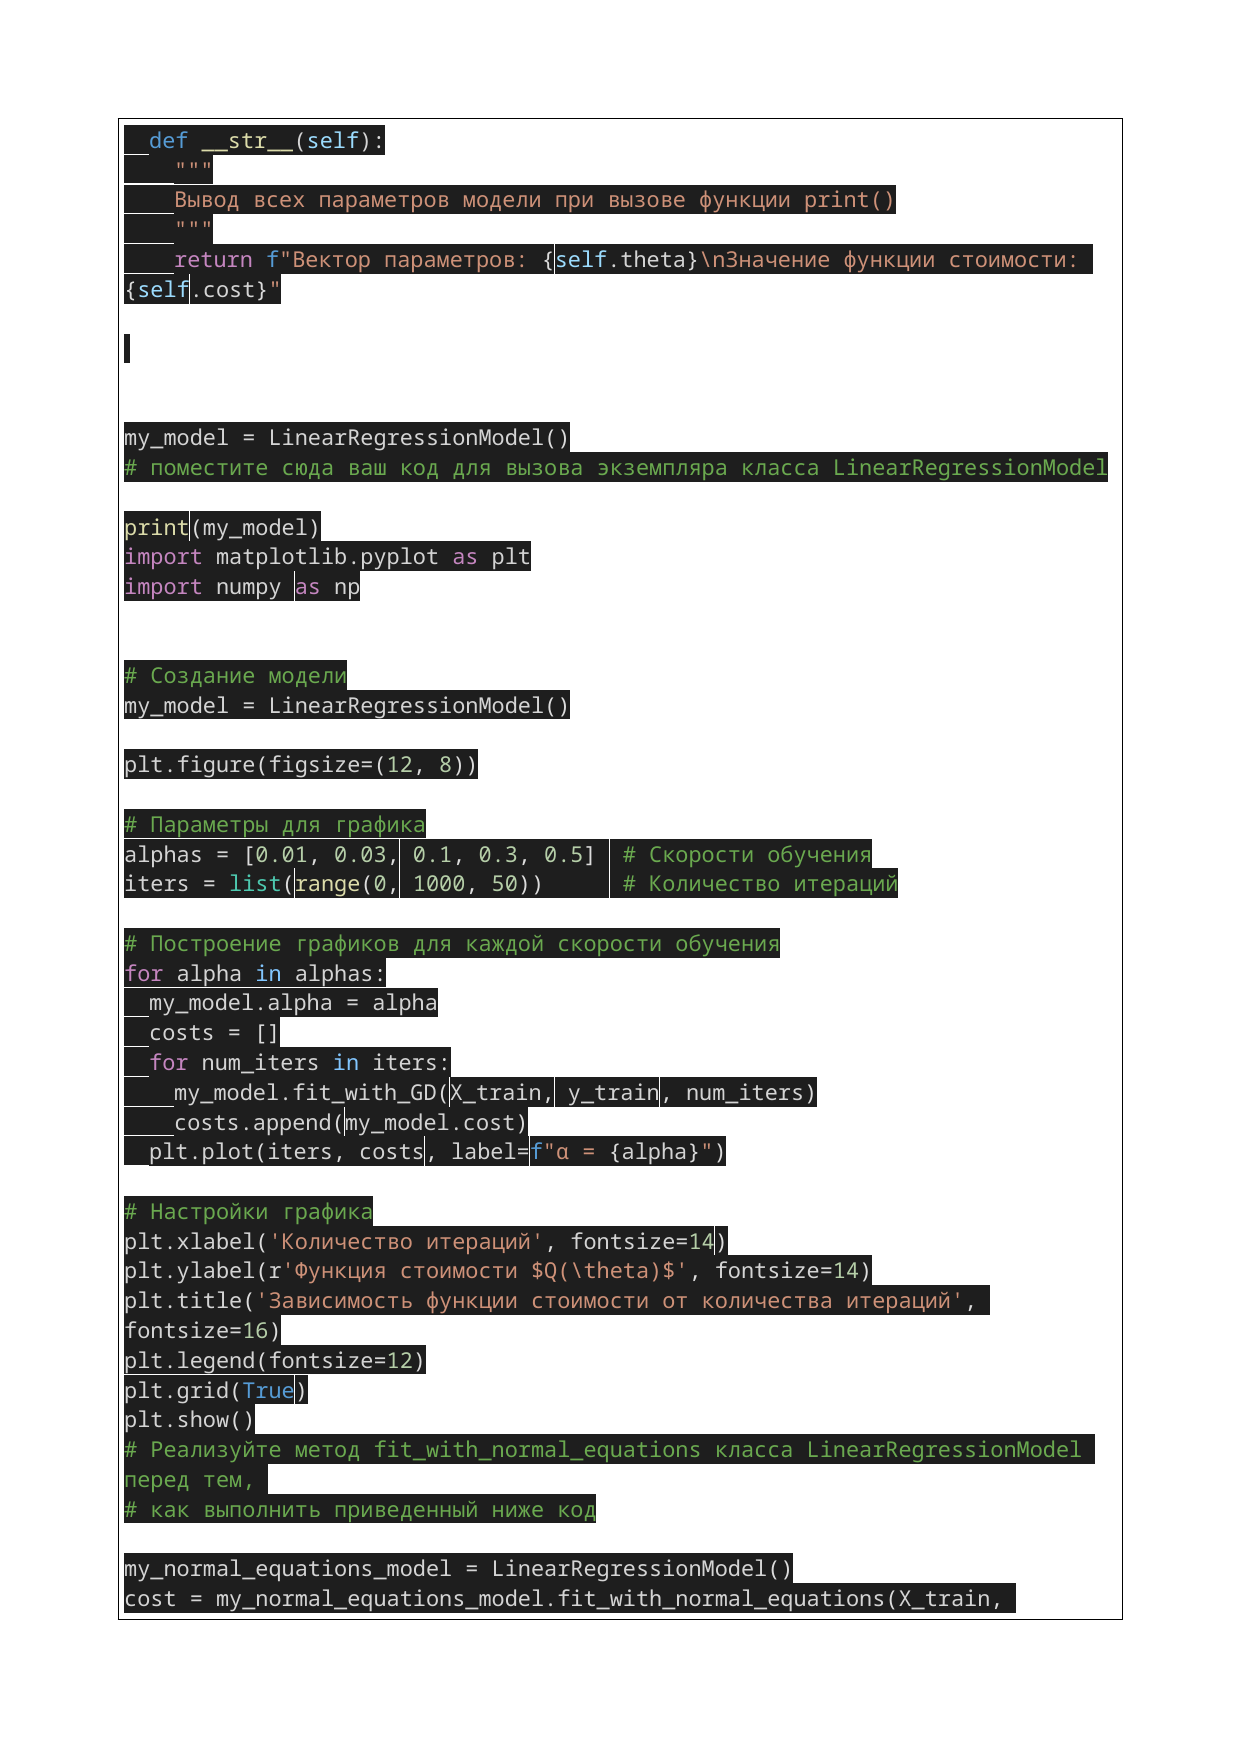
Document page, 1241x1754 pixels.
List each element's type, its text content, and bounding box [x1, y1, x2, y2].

table_header def __str__(self): """ Вывод всех параметров модели при вызове функции print() """ return f"Вектор параметров: {self.theta}\nЗначение функции стоимости: {self.cost}" my_model = LinearRegressionModel() # поместите сюда ваш код для вызова экземпляра класса LinearRegressionModel print(my_model) import matplotlib.pyplot as plt import numpy as np # Создание модели my_model = LinearRegressionModel() plt.figure(figsize=(12, 8)) # Параметры для графика alphas = [0.01, 0.03, 0.1, 0.3, 0.5] # Скорости обучения iters = list(range(0, 1000, 50)) # Количество итераций # Построение графиков для каждой скорости обучения for alpha in alphas: my_model.alpha = alpha costs = [] for num_iters in iters: my_model.fit_with_GD(X_train, y_train, num_iters) costs.append(my_model.cost) plt.plot(iters, costs, label=f"α = {alpha}") # Настройки графика plt.xlabel('Количество итераций', fontsize=14) plt.ylabel(r'Функция стоимости $Q(\theta)$', fontsize=14) plt.title('Зависимость функции стоимости от количества итераций', fontsize=16) plt.legend(fontsize=12) plt.grid(True) plt.show() # Реализуйте метод fit_with_normal_equations класса LinearRegressionModel перед тем, # как выполнить приведенный ниже код my_normal_equations_model = LinearRegressionModel() cost = my_normal_equations_model.fit_with_normal_equations(X_train, [119, 119, 1122, 1618]
